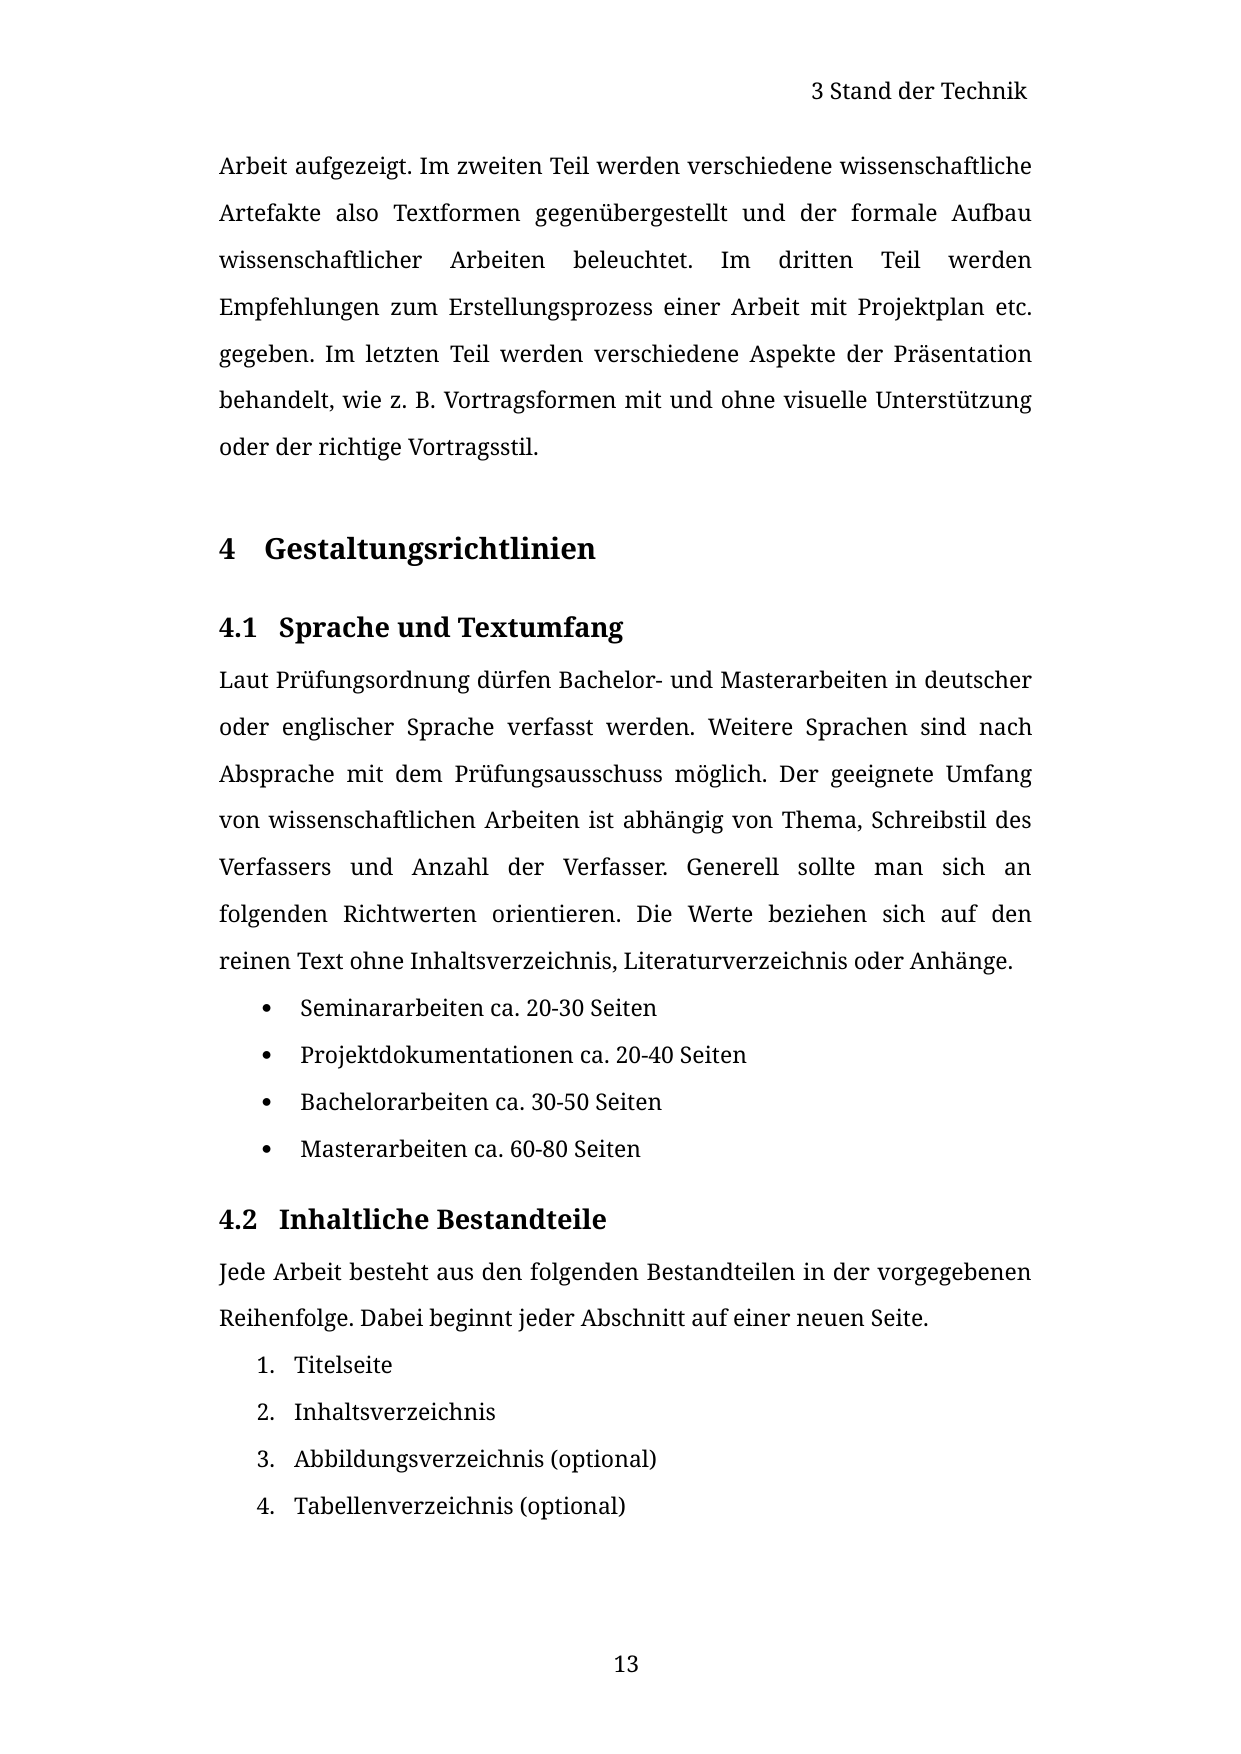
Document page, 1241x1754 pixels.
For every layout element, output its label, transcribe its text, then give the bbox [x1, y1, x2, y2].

list Seminararbeiten ca. 20-30 Seiten [263, 992, 1033, 1023]
subtitle Sprache und Textumfang [219, 608, 1033, 645]
list Abbildungsverzeichnis (optional) [256, 1443, 1033, 1474]
text Arbeit aufgezeigt. Im zweiten Teil werden verschiedene wissenschaftliche Artefakte also Textformen gegenübergestellt und der formale Aufbau wissenschaftlicher Arbeiten beleuchtet. Im dritten Teil werden Empfehlungen zum Erstellungsprozess einer Arbeit mit Projektplan etc. gegeben. Im letzten Teil werden verschiedene Aspekte der Präsentation behandelt, wie z. B. Vortragsformen mit und ohne visuelle Unterstützung oder der richtige Vortragsstil. [219, 150, 1033, 462]
list Bachelorarbeiten ca. 30-50 Seiten [263, 1086, 1033, 1117]
text Jede Arbeit besteht aus den folgenden Bestandteilen in der vorgegebenen Reihenfolge. Dabei beginnt jeder Abschnitt auf einer neuen Seite. [219, 1256, 1033, 1334]
list Tabellenverzeichnis (optional) [256, 1490, 1033, 1521]
list Titelseite [256, 1349, 1033, 1381]
list Projektdokumentationen ca. 20-40 Seiten [263, 1039, 1033, 1070]
list Masterarbeiten ca. 60-80 Seiten [263, 1132, 1033, 1164]
subtitle Inhaltliche Bestandteile [219, 1200, 1033, 1237]
list Inhaltsverzeichnis [256, 1396, 1033, 1427]
text Laut Prüfungsordnung dürfen Bachelor- und Masterarbeiten in deutscher oder englischer Sprache verfasst werden. Weitere Sprachen sind nach Absprache mit dem Prüfungsausschuss möglich. Der geeignete Umfang von wissenschaftlichen Arbeiten ist abhängig von Thema, Schreibstil des Verfassers und Anzahl der Verfasser. Generell sollte man sich an folgenden Richtwerten orientieren. Die Werte beziehen sich auf den reinen Text ohne Inhaltsverzeichnis, Literaturverzeichnis oder Anhänge. [219, 664, 1033, 976]
subtitle Gestaltungsrichtlinien [219, 528, 1033, 568]
